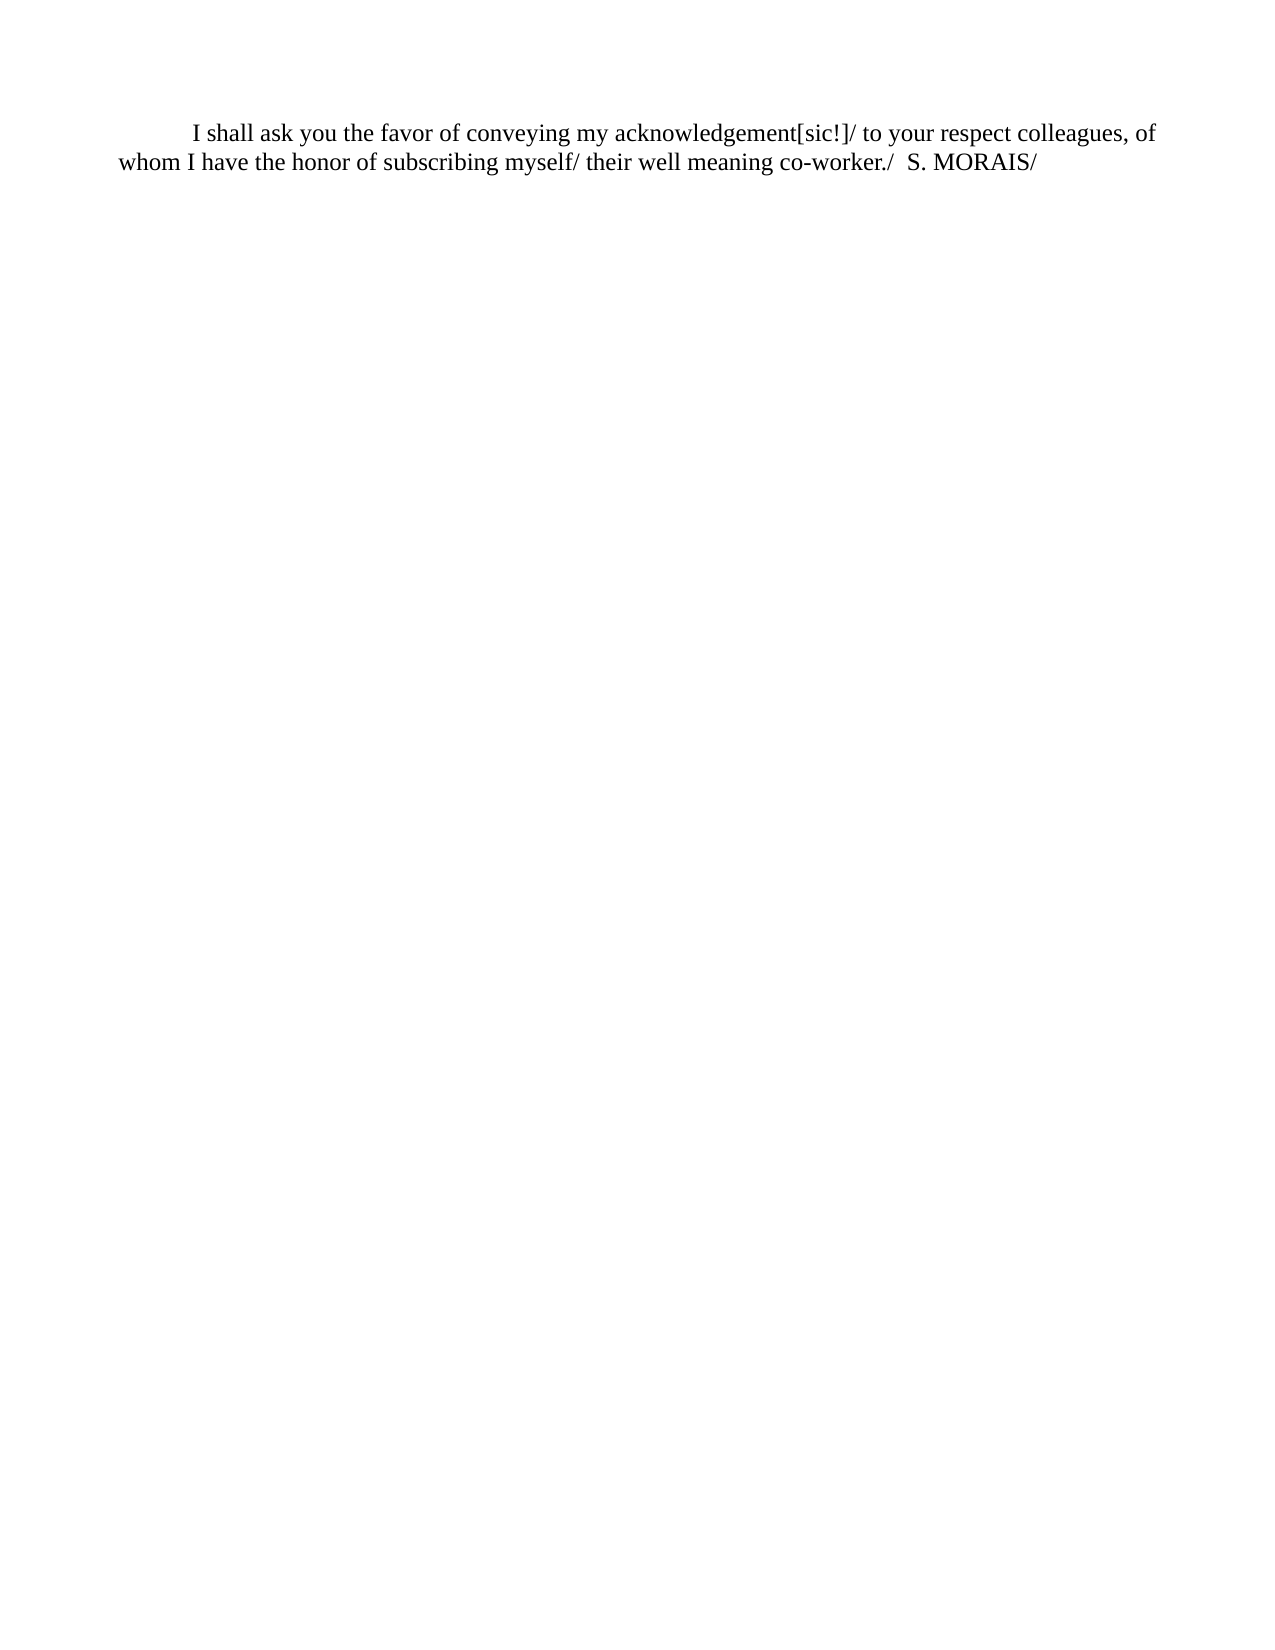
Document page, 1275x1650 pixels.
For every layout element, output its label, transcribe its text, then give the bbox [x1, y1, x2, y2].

text I shall ask you the favor of conveying my acknowledgement[sic!]/ to your respect colleagues, of whom I have the honor of subscribing myself/ their well meaning co-worker./ S. MORAIS/ [118, 118, 1157, 176]
